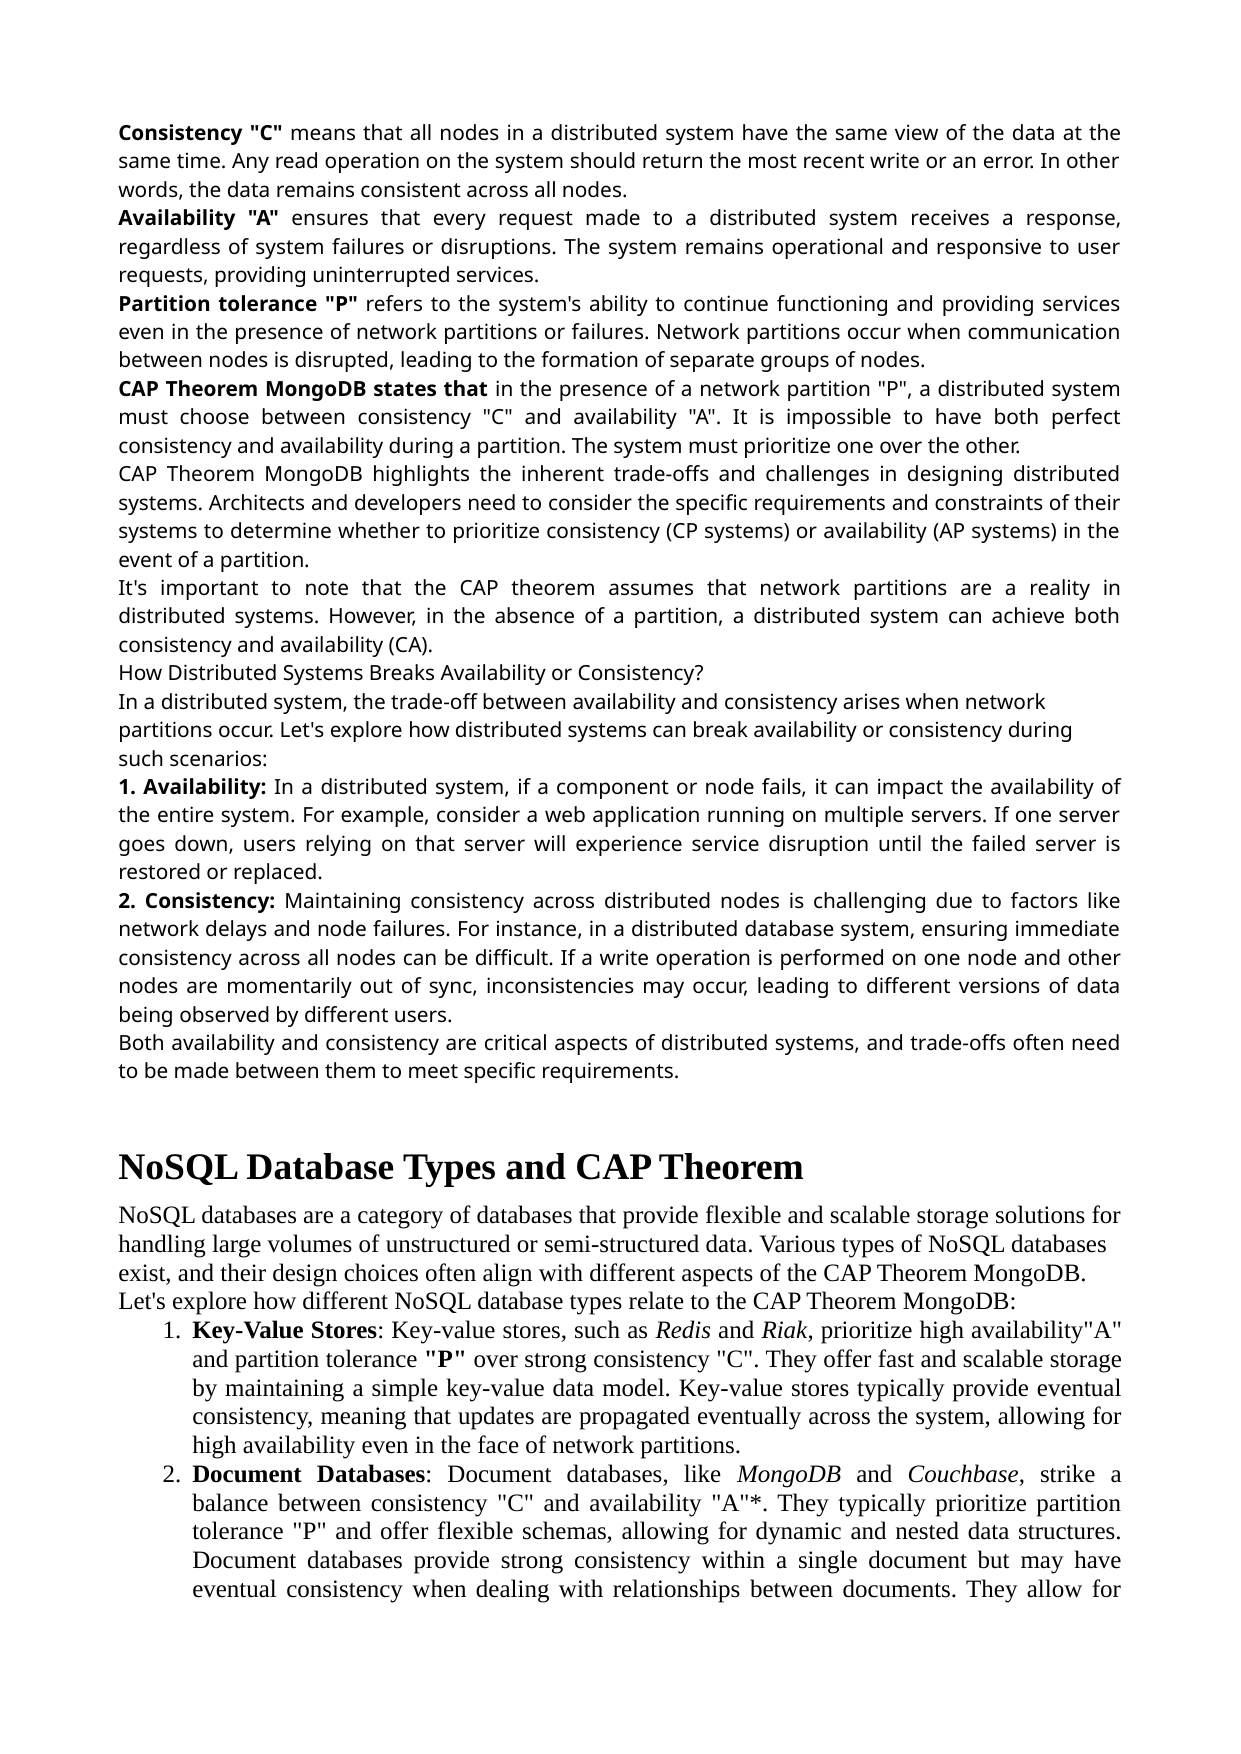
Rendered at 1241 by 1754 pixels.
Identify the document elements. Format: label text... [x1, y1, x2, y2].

text In a distributed system, the trade-off between availability and consistency arises when network partitions occur. Let's explore how distributed systems can break availability or consistency during such scenarios: [118, 687, 1122, 772]
text Partition tolerance "P" refers to the system's ability to continue functioning and providing services even in the presence of network partitions or failures. Network partitions occur when communication between nodes is disrupted, leading to the formation of separate groups of nodes. [118, 289, 1122, 374]
text Availability "A" ensures that every request made to a distributed system receives a response, regardless of system failures or disruptions. The system remains operational and responsive to user requests, providing uninterrupted services. [118, 203, 1122, 289]
text Consistency "C" means that all nodes in a distributed system have the same view of the data at the same time. Any read operation on the system should return the most recent write or an error. In other words, the data remains consistent across all nodes. [118, 118, 1122, 203]
subtitle How Distributed Systems Breaks Availability or Consistency? [118, 658, 1122, 687]
text 1. Availability: In a distributed system, if a component or node fails, it can impact the availability of the entire system. For example, consider a web application running on multiple servers. If one server goes down, users relying on that server will experience service disruption until the failed server is restored or replaced. [118, 772, 1122, 886]
list Document Databases: Document databases, like MongoDB and Couchbase, strike a balance between consistency "C" and availability "A"*. They typically prioritize partition tolerance "P" and offer flexible schemas, allowing for dynamic and nested data structures. Document databases provide strong consistency within a single document but may have eventual consistency when dealing with relationships between documents. They allow for [162, 1459, 1122, 1603]
list Key-Value Stores: Key-value stores, such as Redis and Riak, prioritize high availability"A" and partition tolerance "P" over strong consistency "C". They offer fast and scalable storage by maintaining a simple key-value data model. Key-value stores typically provide eventual consistency, meaning that updates are propagated eventually across the system, allowing for high availability even in the face of network partitions. [162, 1315, 1122, 1459]
text Both availability and consistency are critical aspects of distributed systems, and trade-offs often need to be made between them to meet specific requirements. [118, 1028, 1122, 1085]
subtitle NoSQL Database Types and CAP Theorem [118, 1144, 1122, 1188]
text CAP Theorem MongoDB highlights the inherent trade-offs and challenges in designing distributed systems. Architects and developers need to consider the specific requirements and constraints of their systems to determine whether to prioritize consistency (CP systems) or availability (AP systems) in the event of a partition. [118, 459, 1122, 573]
text It's important to note that the CAP theorem assumes that network partitions are a reality in distributed systems. However, in the absence of a partition, a distributed system can achieve both consistency and availability (CA). [118, 573, 1122, 658]
text NoSQL databases are a category of databases that provide flexible and scalable storage solutions for handling large volumes of unstructured or semi-structured data. Various types of NoSQL databases exist, and their design choices often align with different aspects of the CAP Theorem MongoDB. Let's explore how different NoSQL database types relate to the CAP Theorem MongoDB: [118, 1200, 1122, 1315]
text 2. Consistency: Maintaining consistency across distributed nodes is challenging due to factors like network delays and node failures. For instance, in a distributed database system, ensuring immediate consistency across all nodes can be difficult. If a write operation is performed on one node and other nodes are momentarily out of sync, inconsistencies may occur, leading to different versions of data being observed by different users. [118, 886, 1122, 1028]
text CAP Theorem MongoDB states that in the presence of a network partition "P", a distributed system must choose between consistency "C" and availability "A". It is impossible to have both perfect consistency and availability during a partition. The system must prioritize one over the other. [118, 374, 1122, 459]
